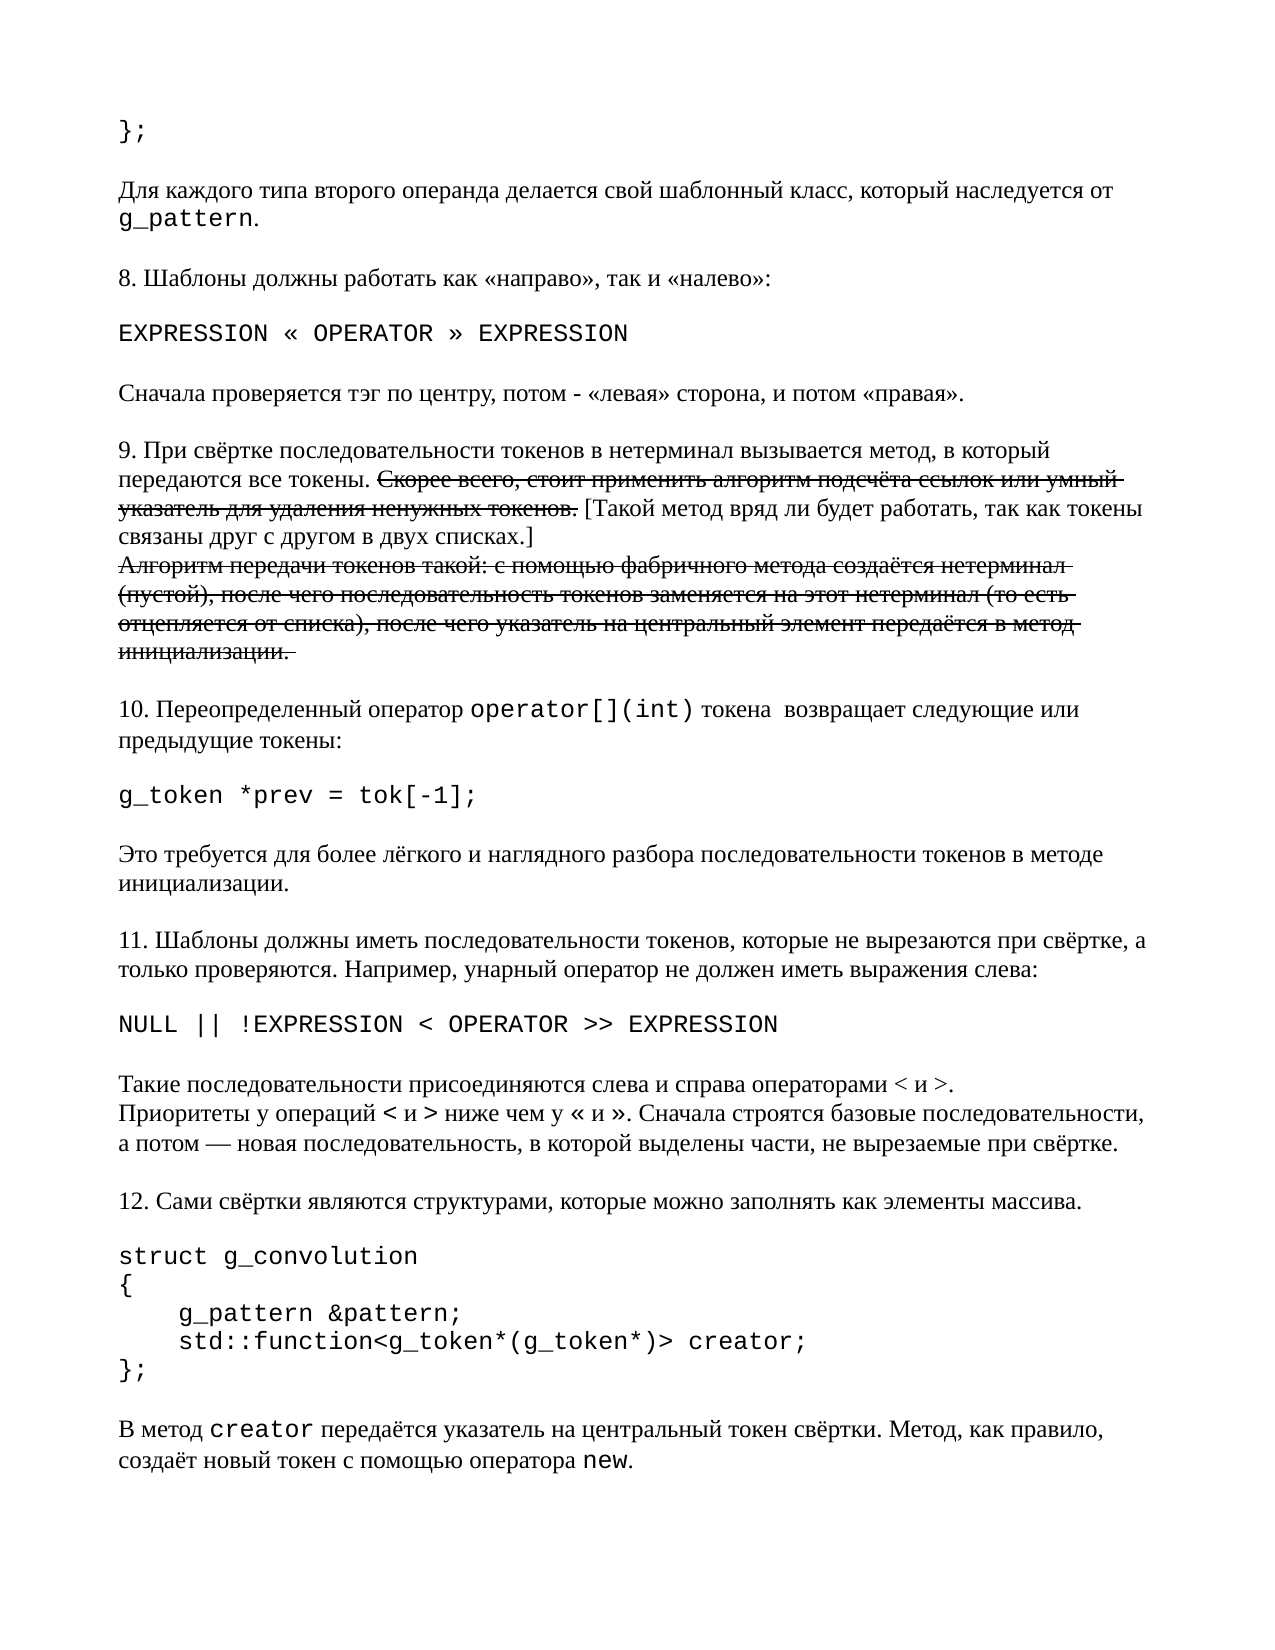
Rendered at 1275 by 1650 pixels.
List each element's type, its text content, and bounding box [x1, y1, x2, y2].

text { [118, 1272, 1157, 1300]
text g_token *prev = tok[-1]; [118, 782, 1157, 811]
text struct g_convolution [118, 1243, 1157, 1272]
text 10. Переопределенный оператор operator[](int) токена возвращает следующие или предыдущие токены: [118, 694, 1157, 753]
text Такие последовательности присоединяются слева и справа операторами < и >. [118, 1069, 1157, 1098]
text Для каждого типа второго операнда делается свой шаблонный класс, который наследуется от g_pattern. [118, 175, 1157, 234]
text EXPRESSION « OPERATOR » EXPRESSION [118, 321, 1157, 349]
text Алгоритм передачи токенов такой: с помощью фабричного метода создаётся нетерминал (пустой), после чего последовательность токенов заменяется на этот нетерминал (то есть отцепляется от списка), после чего указатель на центральный элемент передаётся в метод инициализации. [118, 550, 1157, 665]
text }; [118, 1357, 1157, 1385]
text 8. Шаблоны должны работать как «направо», так и «налево»: [118, 263, 1157, 292]
text std::function<g_token*(g_token*)> creator; [118, 1328, 1157, 1357]
text NULL || !EXPRESSION < OPERATOR >> EXPRESSION [118, 1012, 1157, 1040]
text 11. Шаблоны должны иметь последовательности токенов, которые не вырезаются при свёртке, а только проверяются. Например, унарный оператор не должен иметь выражения слева: [118, 926, 1157, 983]
text 12. Сами свёртки являются структурами, которые можно заполнять как элементы массива. [118, 1186, 1157, 1215]
text 9. При свёртке последовательности токенов в нетерминал вызывается метод, в который передаются все токены. Скорее всего, стоит применить алгоритм подсчёта ссылок или умный указатель для удаления ненужных токенов. [Такой метод вряд ли будет работать, так как токены связаны друг с другом в двух списках.] [118, 435, 1157, 550]
text Приоритеты у операций < и > ниже чем у « и ». Сначала строятся базовые последовательности, а потом — новая последовательность, в которой выделены части, не вырезаемые при свёртке. [118, 1098, 1157, 1157]
text В метод creator передаётся указатель на центральный токен свёртки. Метод, как правило, создаёт новый токен с помощью оператора new. [118, 1414, 1157, 1476]
text }; [118, 118, 1157, 146]
text Сначала проверяется тэг по центру, потом - «левая» сторона, и потом «правая». [118, 378, 1157, 406]
text g_pattern &pattern; [118, 1300, 1157, 1328]
text Это требуется для более лёгкого и наглядного разбора последовательности токенов в методе инициализации. [118, 839, 1157, 897]
